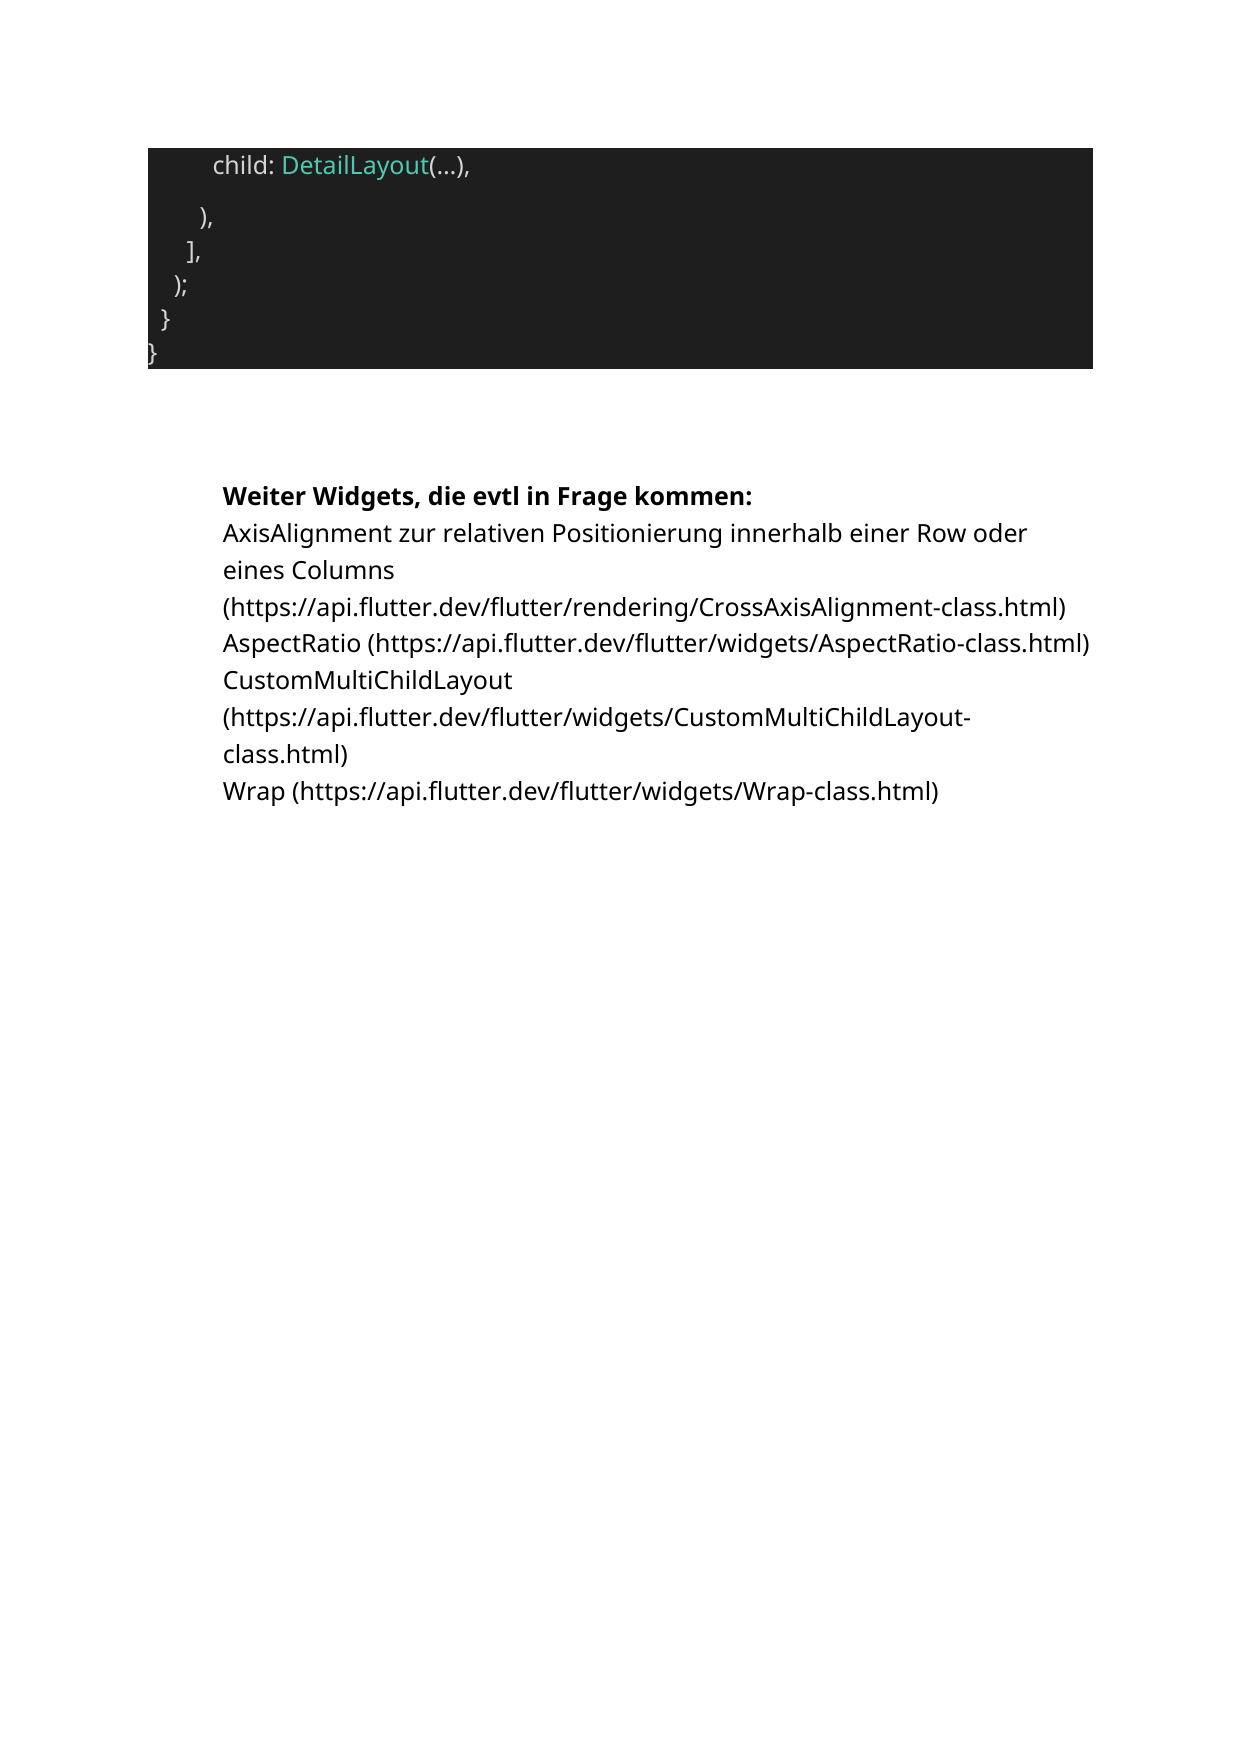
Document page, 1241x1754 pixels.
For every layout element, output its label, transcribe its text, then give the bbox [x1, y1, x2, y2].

list Weiter Widgets, die evtl in Frage kommen: [223, 479, 1093, 513]
text } [148, 334, 1093, 369]
text } [148, 301, 1093, 334]
list AspectRatio (https://api.flutter.dev/flutter/widgets/AspectRatio-class.html) [223, 626, 1093, 660]
list Wrap (https://api.flutter.dev/flutter/widgets/Wrap-class.html) [223, 773, 1093, 807]
text child: DetailLayout(…), [148, 148, 1093, 182]
text ), [148, 198, 1093, 232]
text ); [148, 266, 1093, 301]
text ], [148, 232, 1093, 266]
list AxisAlignment zur relativen Positionierung innerhalb einer Row oder eines Columns (https://api.flutter.dev/flutter/rendering/CrossAxisAlignment-class.html) [223, 516, 1093, 623]
list CustomMultiChildLayout (https://api.flutter.dev/flutter/widgets/CustomMultiChildLayout-class.html) [223, 663, 1093, 770]
